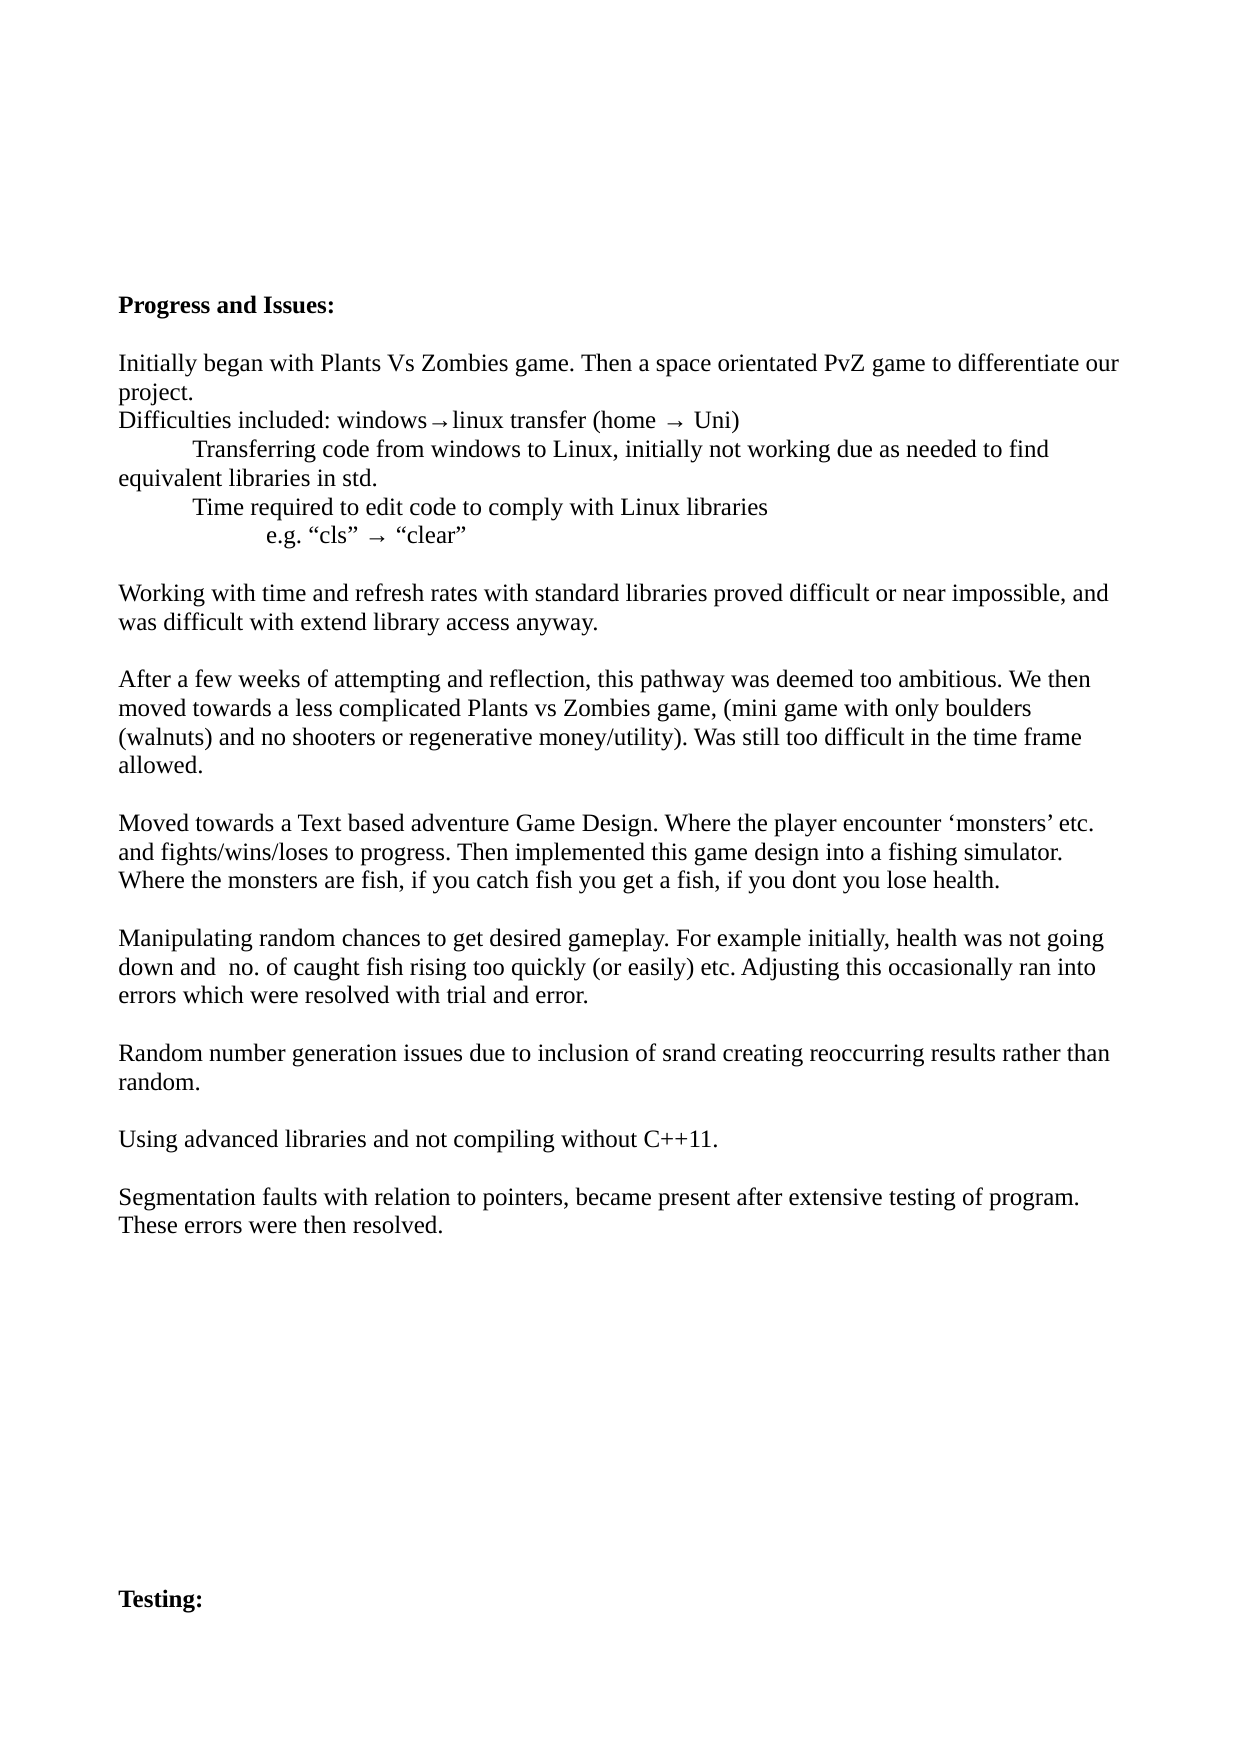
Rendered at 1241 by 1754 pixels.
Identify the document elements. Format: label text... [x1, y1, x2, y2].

text Random number generation issues due to inclusion of srand creating reoccurring results rather than random. [118, 1038, 1122, 1096]
text Initially began with Plants Vs Zombies game. Then a space orientated PvZ game to differentiate our project. [118, 348, 1122, 406]
text Difficulties included: windows→linux transfer (home → Uni) [118, 406, 1122, 434]
text e.g. “cls” → “clear” [118, 521, 1122, 549]
text Manipulating random chances to get desired gameplay. For example initially, health was not going down and no. of caught fish rising too quickly (or easily) etc. Adjusting this occasionally ran into errors which were resolved with trial and error. [118, 923, 1122, 1009]
text Working with time and refresh rates with standard libraries proved difficult or near impossible, and was difficult with extend library access anyway. [118, 578, 1122, 636]
text Using advanced libraries and not compiling without C++11. [118, 1124, 1122, 1153]
text Testing: [118, 1584, 1122, 1613]
text Segmentation faults with relation to pointers, became present after extensive testing of program. These errors were then resolved. [118, 1182, 1122, 1239]
text After a few weeks of attempting and reflection, this pathway was deemed too ambitious. We then moved towards a less complicated Plants vs Zombies game, (mini game with only boulders (walnuts) and no shooters or regenerative money/utility). Was still too difficult in the time frame allowed. [118, 664, 1122, 779]
text Moved towards a Text based adventure Game Design. Where the player encounter ‘monsters’ etc. and fights/wins/loses to progress. Then implemented this game design into a fishing simulator. Where the monsters are fish, if you catch fish you get a fish, if you dont you lose health. [118, 808, 1122, 894]
text Time required to edit code to comply with Linux libraries [118, 492, 1122, 521]
text Transferring code from windows to Linux, initially not working due as needed to find equivalent libraries in std. [118, 434, 1122, 492]
text Progress and Issues: [118, 291, 1122, 319]
